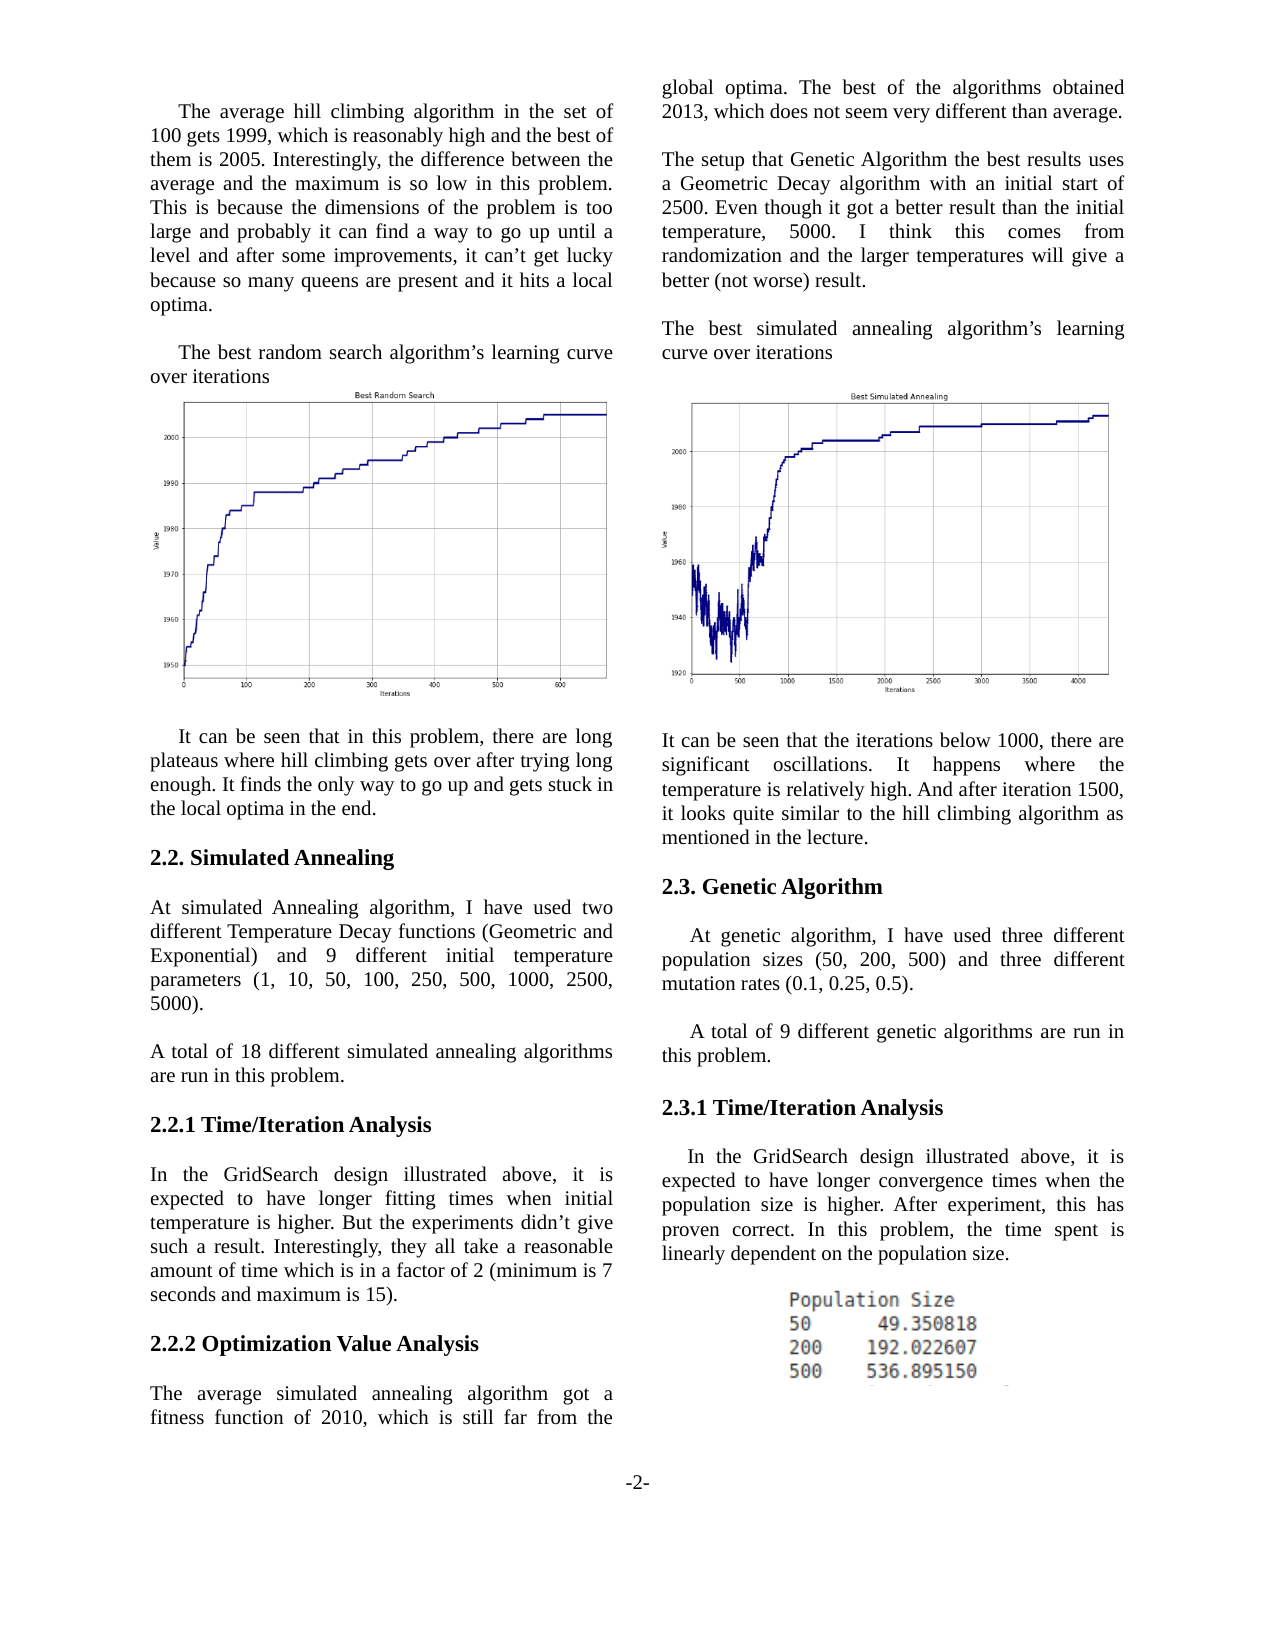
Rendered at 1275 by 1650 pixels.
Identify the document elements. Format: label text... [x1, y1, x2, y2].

text It can be seen that the iterations below 1000, there are significant oscillations. It happens where the temperature is relatively high. And after iteration 1500, it looks quite similar to the hill climbing algorithm as mentioned in the lecture. [662, 728, 1125, 849]
text In the GridSearch design illustrated above, it is expected to have longer convergence times when the population size is higher. After experiment, this has proven correct. In this problem, the time spent is linearly dependent on the population size. [662, 1144, 1125, 1264]
text The best random search algorithm’s learning curve over iterations [150, 340, 614, 387]
text It can be seen that in this problem, there are long plateaus where hill climbing gets over after trying long enough. It finds the only way to go up and gets stuck in the local optima in the end. [150, 724, 614, 820]
text The setup that Genetic Algorithm the best results uses a Geometric Decay algorithm with an initial start of 2500. Even though it got a better result than the initial temperature, 5000. I think this comes from randomization and the larger temperatures will give a better (not worse) result. [662, 147, 1125, 292]
text 2.3.1 Time/Iteration Analysis [662, 1094, 1125, 1120]
text global optima. The best of the algorithms obtained 2013, which does not seem very different than average. [662, 75, 1125, 123]
text 2.2. Simulated Annealing [150, 844, 614, 871]
text The average simulated annealing algorithm got a fitness function of 2010, which is still far from the [150, 1381, 614, 1429]
text 2.2.2 Optimization Value Analysis [150, 1330, 614, 1356]
text 2.2.1 Time/Iteration Analysis [150, 1111, 614, 1138]
text A total of 18 different simulated annealing algorithms are run in this problem. [150, 1039, 614, 1087]
text A total of 9 different genetic algorithms are run in this problem. [662, 1019, 1125, 1067]
text At simulated Annealing algorithm, I have used two different Temperature Decay functions (Geometric and Exponential) and 9 different initial temperature parameters (1, 10, 50, 100, 250, 500, 1000, 2500, 5000). [150, 895, 614, 1015]
text The average hill climbing algorithm in the set of 100 gets 1999, which is reasonably high and the best of them is 2005. Interestingly, the difference between the average and the maximum is so low in this problem. This is because the dimensions of the problem is too large and probably it can find a way to go up until a level and after some improvements, it can’t get lucky because so many queens are present and it hits a local optima. [150, 99, 614, 316]
text At genetic algorithm, I have used three different population sizes (50, 200, 500) and three different mutation rates (0.1, 0.25, 0.5). [662, 923, 1125, 995]
text In the GridSearch design illustrated above, it is expected to have longer fitting times when initial temperature is higher. But the experiments didn’t give such a result. Interestingly, they all take a reasonable amount of time which is in a factor of 2 (minimum is 7 seconds and maximum is 15). [150, 1162, 614, 1306]
subtitle 2.3. Genetic Algorithm [662, 873, 1125, 899]
text The best simulated annealing algorithm’s learning curve over iterations [662, 316, 1125, 364]
